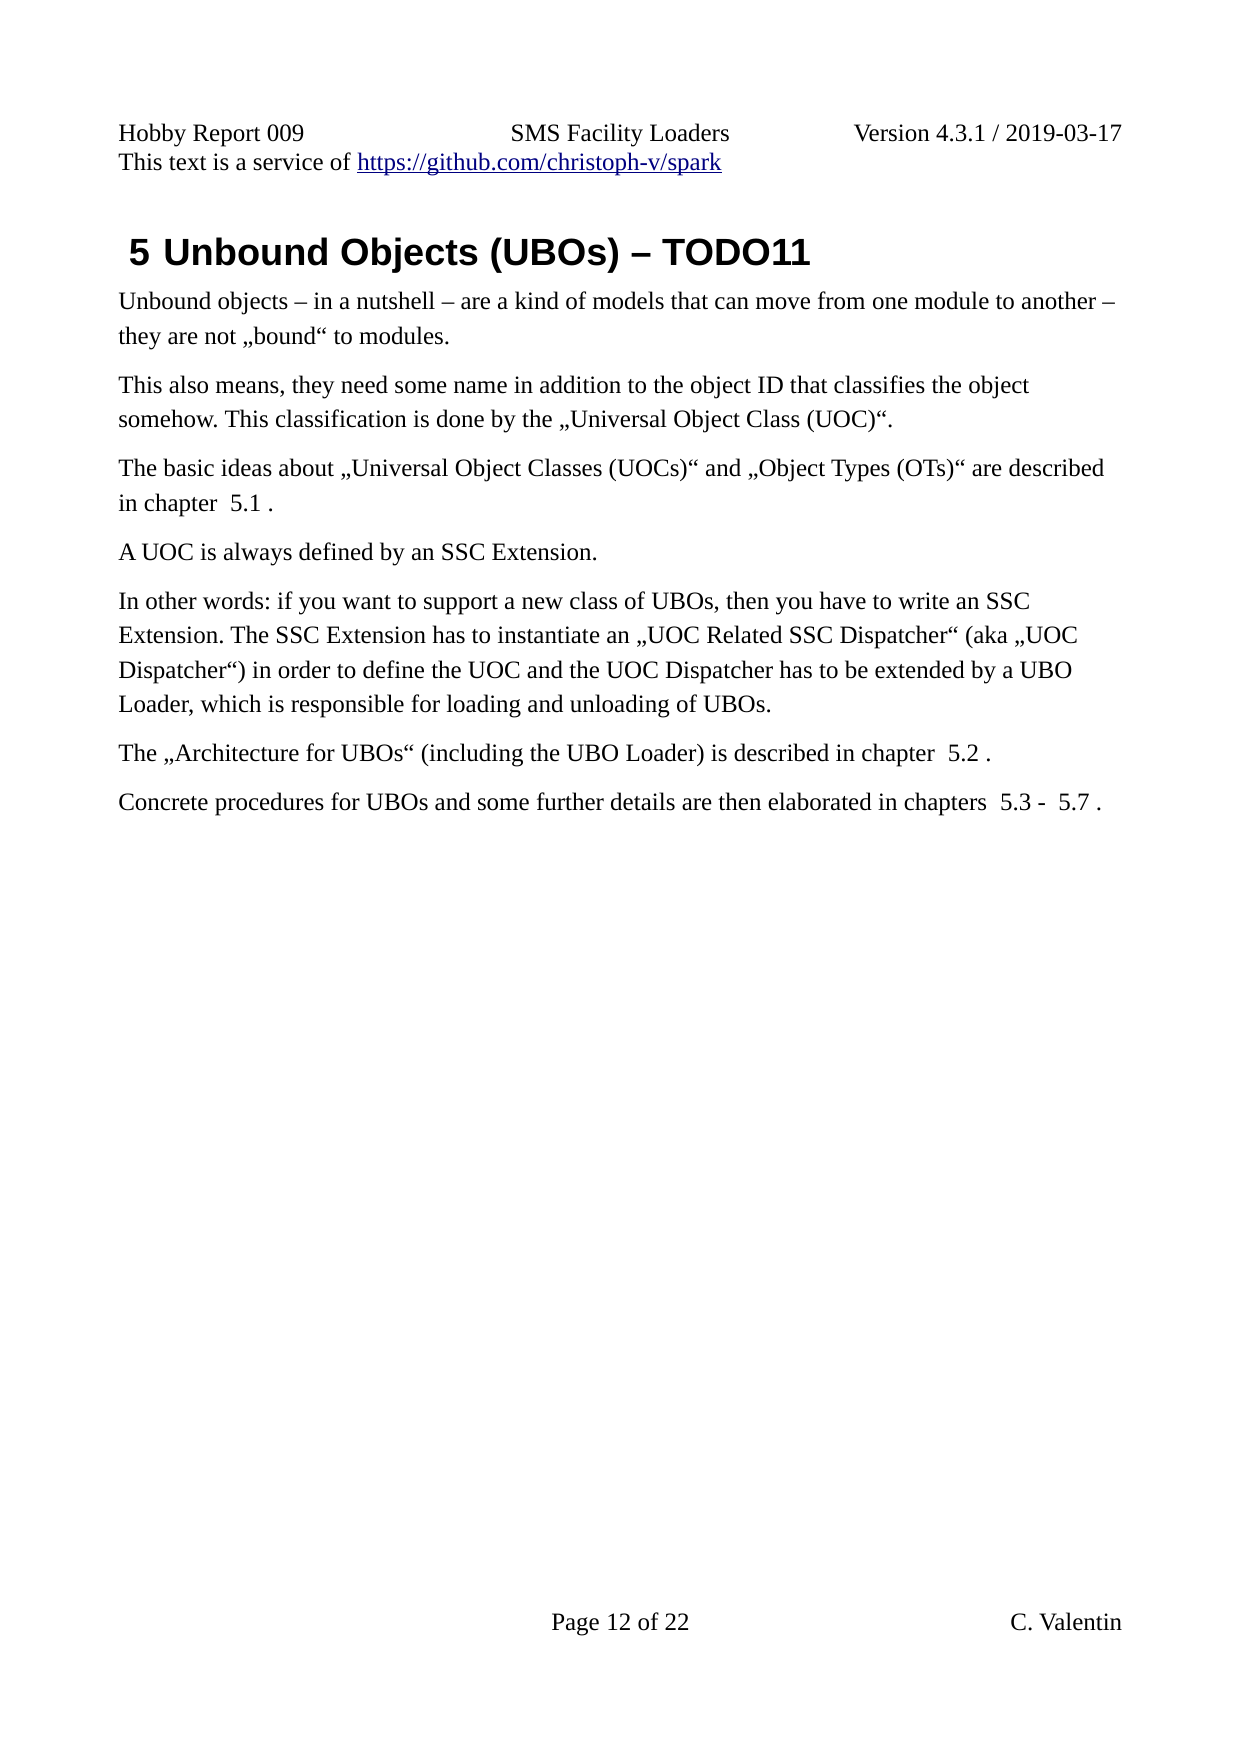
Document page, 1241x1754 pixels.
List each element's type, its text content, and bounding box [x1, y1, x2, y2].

text Unbound objects – in a nutshell – are a kind of models that can move from one module to another – they are not „bound“ to modules. [118, 286, 1122, 349]
text The basic ideas about „Universal Object Classes (UOCs)“ and „Object Types (OTs)“ are described in chapter 5.1 . [118, 453, 1122, 517]
subtitle Unbound Objects (UBOs) – TODO11 [118, 230, 1122, 274]
text A UOC is always defined by an SSC Extension. [118, 537, 1122, 566]
text In other words: if you want to support a new class of UBOs, then you have to write an SSC Extension. The SSC Extension has to instantiate an „UOC Related SSC Dispatcher“ (aka „UOC Dispatcher“) in order to define the UOC and the UOC Dispatcher has to be extended by a UBO Loader, which is responsible for loading and unloading of UBOs. [118, 586, 1122, 718]
text Concrete procedures for UBOs and some further details are then elaborated in chapters 5.3 - 5.7 . [118, 787, 1122, 816]
text The „Architecture for UBOs“ (including the UBO Loader) is described in chapter 5.2 . [118, 738, 1122, 767]
text This also means, they need some name in addition to the object ID that classifies the object somehow. This classification is done by the „Universal Object Class (UOC)“. [118, 370, 1122, 433]
